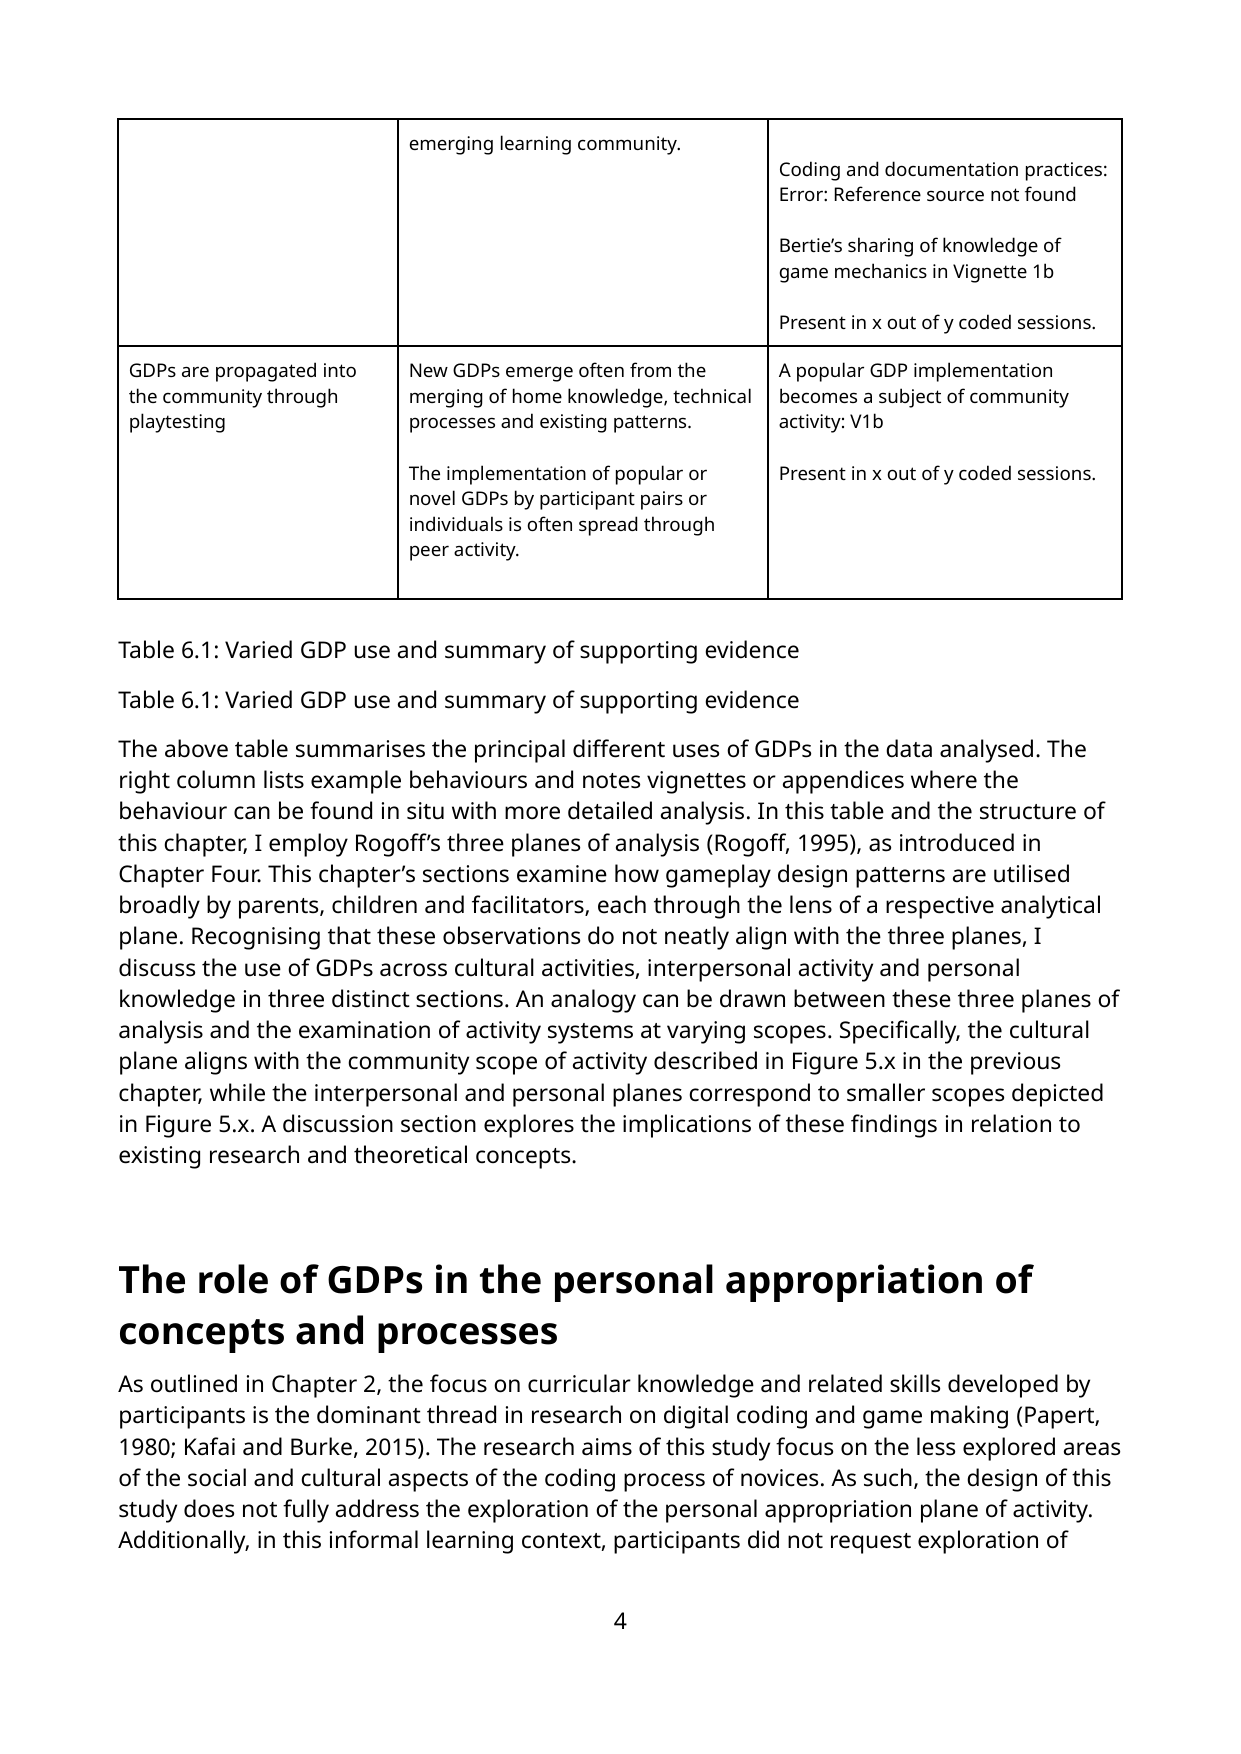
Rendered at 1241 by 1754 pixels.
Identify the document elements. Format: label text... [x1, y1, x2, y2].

table_cell GDPs are propagated into the community through playtesting [119, 347, 397, 598]
table_cell A popular GDP implementation becomes a subject of community activity: V1b Present in x out of y coded sessions. [769, 347, 1121, 598]
text Table 6.1: Varied GDP use and summary of supporting evidence [118, 634, 1122, 666]
table_cell emerging learning community. [399, 120, 767, 345]
table_cell Coding and documentation practices: Error: Reference source not found Bertie’s sharing of knowledge of game mechanics in Vignette 1b Present in x out of y coded sessions. [769, 120, 1121, 345]
text Table 6.1: Varied GDP use and summary of supporting evidence [118, 683, 1122, 715]
table_cell [119, 120, 397, 345]
text The above table summarises the principal different uses of GDPs in the data analysed. The right column lists example behaviours and notes vignettes or appendices where the behaviour can be found in situ with more detailed analysis. In this table and the structure of this chapter, I employ Rogoff’s three planes of analysis (Rogoff, 1995), as introduced in Chapter Four. This chapter’s sections examine how gameplay design patterns are utilised broadly by parents, children and facilitators, each through the lens of a respective analytical plane. Recognising that these observations do not neatly align with the three planes, I discuss the use of GDPs across cultural activities, interpersonal activity and personal knowledge in three distinct sections. An analogy can be drawn between these three planes of analysis and the examination of activity systems at varying scopes. Specifically, the cultural plane aligns with the community scope of activity described in Figure 5.x in the previous chapter, while the interpersonal and personal planes correspond to smaller scopes depicted in Figure 5.x. A discussion section explores the implications of these findings in relation to existing research and theoretical concepts. [118, 733, 1122, 1170]
subtitle The role of GDPs in the personal appropriation of concepts and processes [118, 1253, 1122, 1355]
table_cell New GDPs emerge often from the merging of home knowledge, technical processes and existing patterns. The implementation of popular or novel GDPs by participant pairs or individuals is often spread through peer activity. [399, 347, 767, 598]
text As outlined in Chapter 2, the focus on curricular knowledge and related skills developed by participants is the dominant thread in research on digital coding and game making (Papert, 1980; Kafai and Burke, 2015). The research aims of this study focus on the less explored areas of the social and cultural aspects of the coding process of novices. As such, the design of this study does not fully address the exploration of the personal appropriation plane of activity. Additionally, in this informal learning context, participants did not request exploration of [118, 1368, 1122, 1555]
